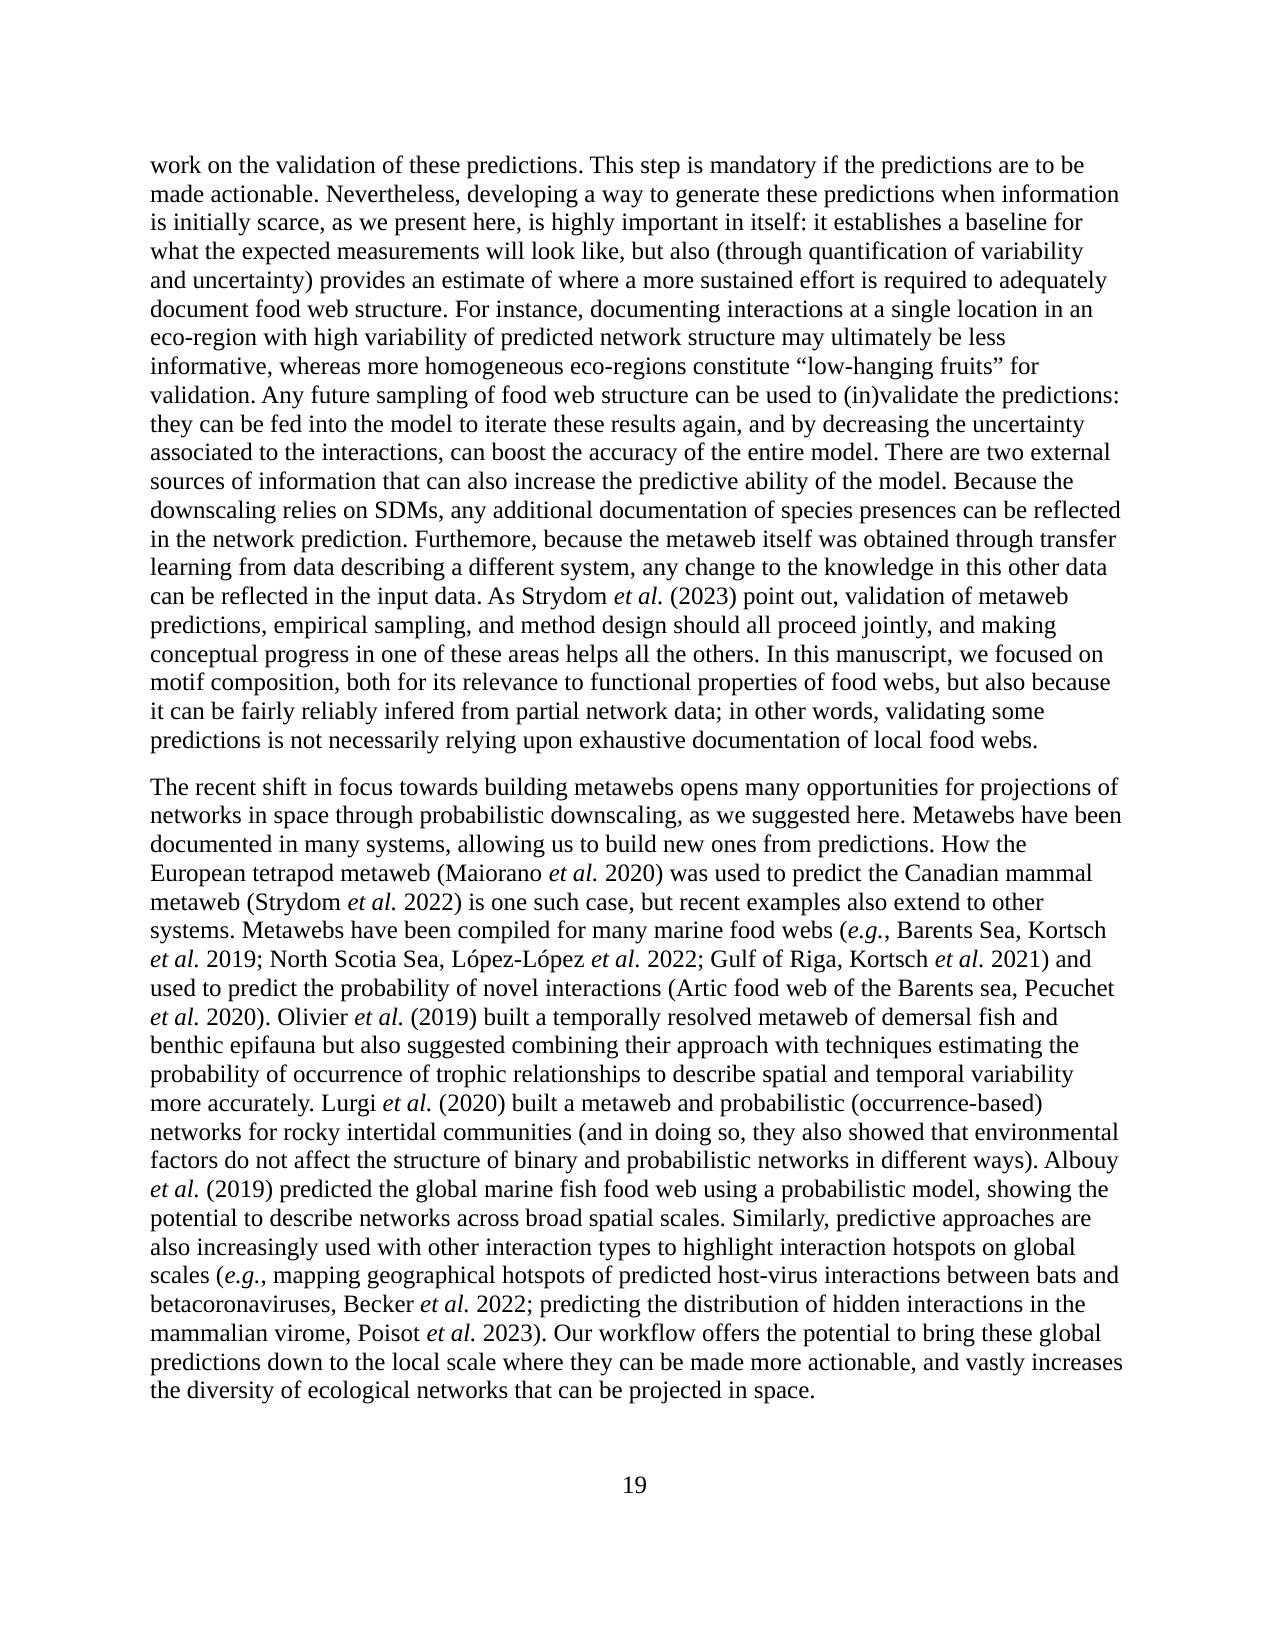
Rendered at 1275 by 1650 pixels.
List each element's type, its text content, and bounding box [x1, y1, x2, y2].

text work on the validation of these predictions. This step is mandatory if the predictions are to be made actionable. Nevertheless, developing a way to generate these predictions when information is initially scarce, as we present here, is highly important in itself: it establishes a baseline for what the expected measurements will look like, but also (through quantification of variability and uncertainty) provides an estimate of where a more sustained effort is required to adequately document food web structure. For instance, documenting interactions at a single location in an eco-region with high variability of predicted network structure may ultimately be less informative, whereas more homogeneous eco-regions constitute “low-hanging fruits” for validation. Any future sampling of food web structure can be used to (in)validate the predictions: they can be fed into the model to iterate these results again, and by decreasing the uncertainty associated to the interactions, can boost the accuracy of the entire model. There are two external sources of information that can also increase the predictive ability of the model. Because the downscaling relies on SDMs, any additional documentation of species presences can be reflected in the network prediction. Furthemore, because the metaweb itself was obtained through transfer learning from data describing a different system, any change to the knowledge in this other data can be reflected in the input data. As Strydom et al. (2023) point out, validation of metaweb predictions, empirical sampling, and method design should all proceed jointly, and making conceptual progress in one of these areas helps all the others. In this manuscript, we focused on motif composition, both for its relevance to functional properties of food webs, but also because it can be fairly reliably infered from partial network data; in other words, validating some predictions is not necessarily relying upon exhaustive documentation of local food webs. [150, 150, 1125, 754]
text The recent shift in focus towards building metawebs opens many opportunities for projections of networks in space through probabilistic downscaling, as we suggested here. Metawebs have been documented in many systems, allowing us to build new ones from predictions. How the European tetrapod metaweb (Maiorano et al. 2020) was used to predict the Canadian mammal metaweb (Strydom et al. 2022) is one such case, but recent examples also extend to other systems. Metawebs have been compiled for many marine food webs (e.g., Barents Sea, Kortsch et al. 2019; North Scotia Sea, López-López et al. 2022; Gulf of Riga, Kortsch et al. 2021) and used to predict the probability of novel interactions (Artic food web of the Barents sea, Pecuchet et al. 2020). Olivier et al. (2019) built a temporally resolved metaweb of demersal fish and benthic epifauna but also suggested combining their approach with techniques estimating the probability of occurrence of trophic relationships to describe spatial and temporal variability more accurately. Lurgi et al. (2020) built a metaweb and probabilistic (occurrence-based) networks for rocky intertidal communities (and in doing so, they also showed that environmental factors do not affect the structure of binary and probabilistic networks in different ways). Albouy et al. (2019) predicted the global marine fish food web using a probabilistic model, showing the potential to describe networks across broad spatial scales. Similarly, predictive approaches are also increasingly used with other interaction types to highlight interaction hotspots on global scales (e.g., mapping geographical hotspots of predicted host-virus interactions between bats and betacoronaviruses, Becker et al. 2022; predicting the distribution of hidden interactions in the mammalian virome, Poisot et al. 2023). Our workflow offers the potential to bring these global predictions down to the local scale where they can be made more actionable, and vastly increases the diversity of ecological networks that can be projected in space. [150, 772, 1125, 1404]
